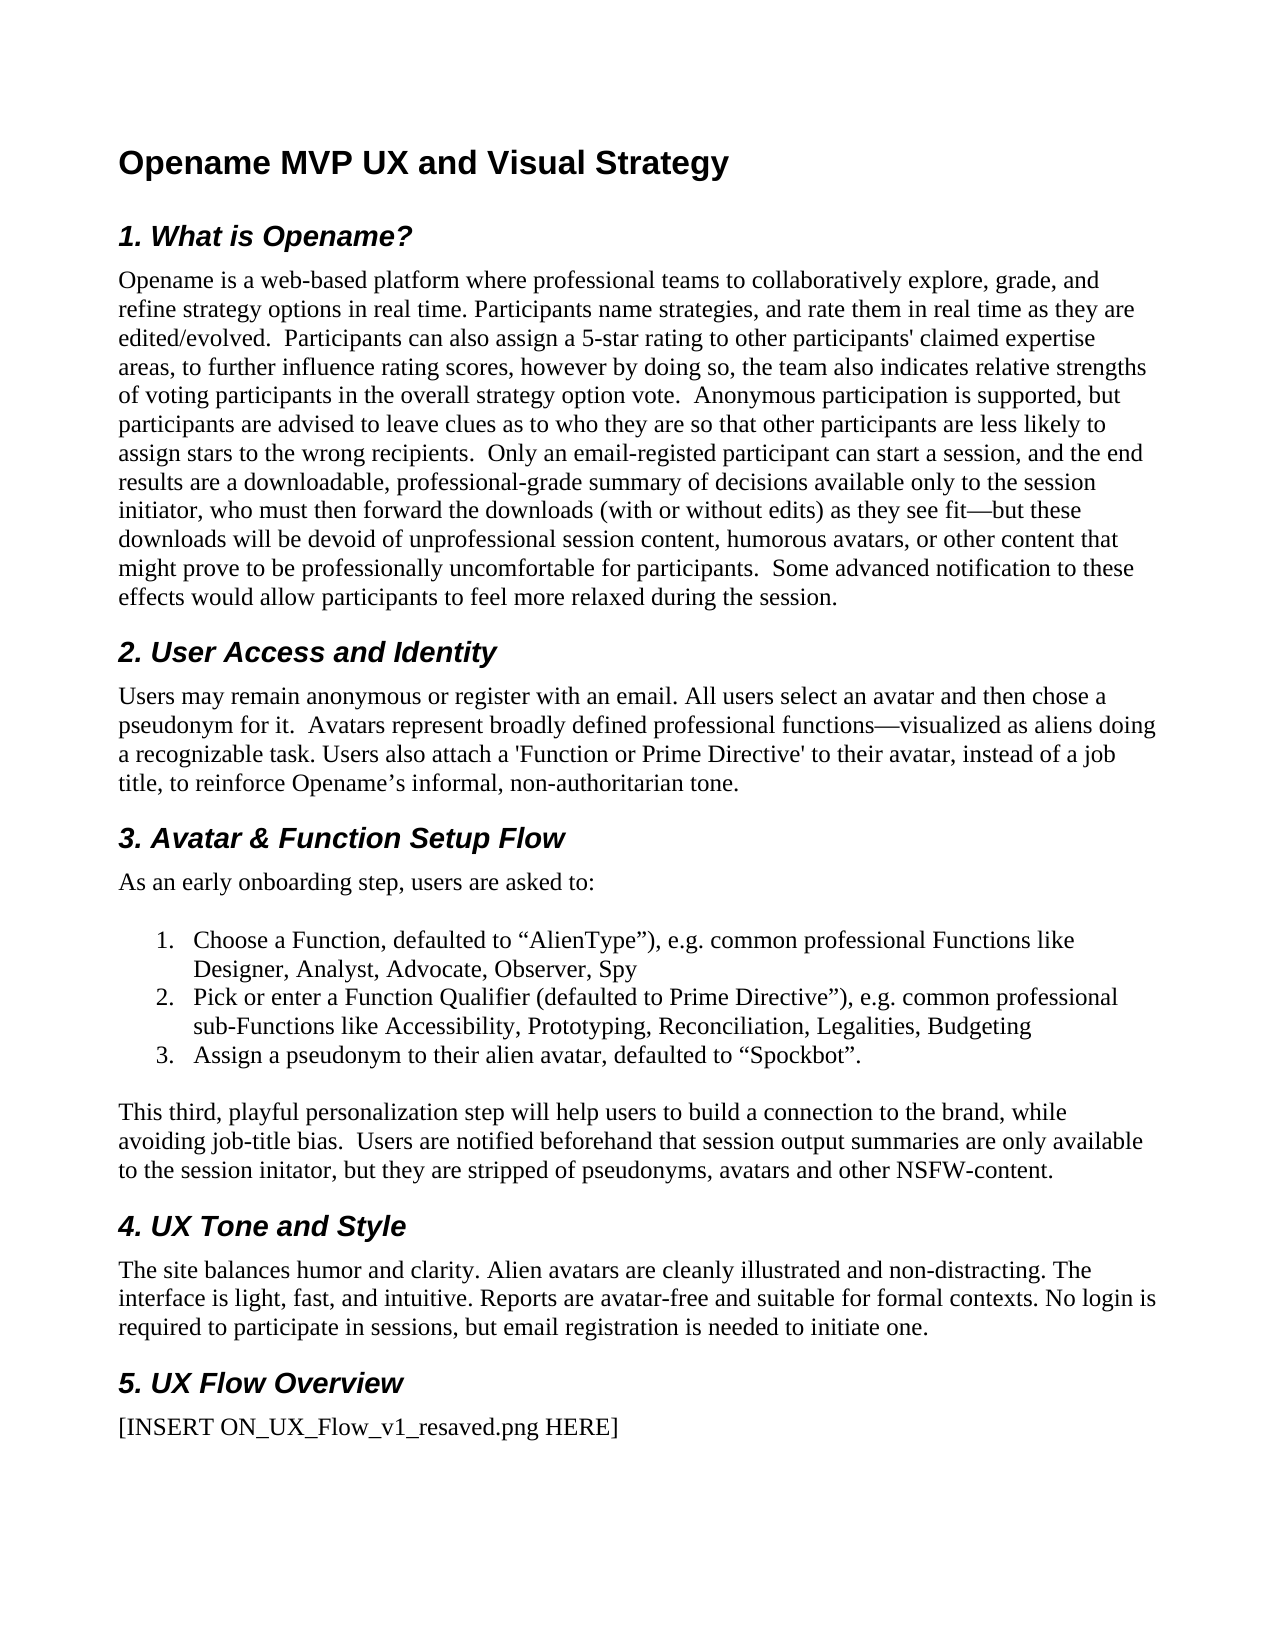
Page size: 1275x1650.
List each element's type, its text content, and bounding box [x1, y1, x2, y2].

subtitle Opename MVP UX and Visual Strategy [118, 143, 1157, 182]
subtitle 5. UX Flow Overview [118, 1366, 1157, 1399]
list Choose a Function, defaulted to “AlienType”), e.g. common professional Functions like Designer, Analyst, Advocate, Observer, Spy [156, 925, 1157, 982]
list Assign a pseudonym to their alien avatar, defaulted to “Spockbot”. [156, 1040, 1157, 1069]
subtitle 1. What is Opename? [118, 219, 1157, 253]
text The site balances humor and clarity. Alien avatars are cleanly illustrated and non-distracting. The interface is light, fast, and intuitive. Reports are avatar-free and suitable for formal contexts. No login is required to participate in sessions, but email registration is needed to initiate one. [118, 1255, 1157, 1341]
subtitle 4. UX Tone and Style [118, 1209, 1157, 1242]
list Pick or enter a Function Qualifier (defaulted to Prime Directive”), e.g. common professional sub-Functions like Accessibility, Prototyping, Reconciliation, Legalities, Budgeting [156, 982, 1157, 1040]
text Opename is a web-based platform where professional teams to collaboratively explore, grade, and refine strategy options in real time. Participants name strategies, and rate them in real time as they are edited/evolved. Participants can also assign a 5-star rating to other participants' claimed expertise areas, to further influence rating scores, however by doing so, the team also indicates relative strengths of voting participants in the overall strategy option vote. Anonymous participation is supported, but participants are advised to leave clues as to who they are so that other participants are less likely to assign stars to the wrong recipients. Only an email-registed participant can start a session, and the end results are a downloadable, professional-grade summary of decisions available only to the session initiator, who must then forward the downloads (with or without edits) as they see fit—but these downloads will be devoid of unprofessional session content, humorous avatars, or other content that might prove to be professionally uncomfortable for participants. Some advanced notification to these effects would allow participants to feel more relaxed during the session. [118, 265, 1157, 610]
subtitle 3. Avatar & Function Setup Flow [118, 821, 1157, 855]
text This third, playful personalization step will help users to build a connection to the brand, while avoiding job-title bias. Users are notified beforehand that session output summaries are only available to the session initator, but they are stripped of pseudonyms, avatars and other NSFW-content. [118, 1097, 1157, 1184]
text As an early onboarding step, users are asked to: [118, 867, 1157, 896]
text Users may remain anonymous or register with an email. All users select an avatar and then chose a pseudonym for it. Avatars represent broadly defined professional functions—visualized as aliens doing a recognizable task. Users also attach a 'Function or Prime Directive' to their avatar, instead of a job title, to reinforce Opename’s informal, non-authoritarian tone. [118, 681, 1157, 796]
text [INSERT ON_UX_Flow_v1_resaved.png HERE] [118, 1412, 1157, 1441]
subtitle 2. User Access and Identity [118, 635, 1157, 669]
